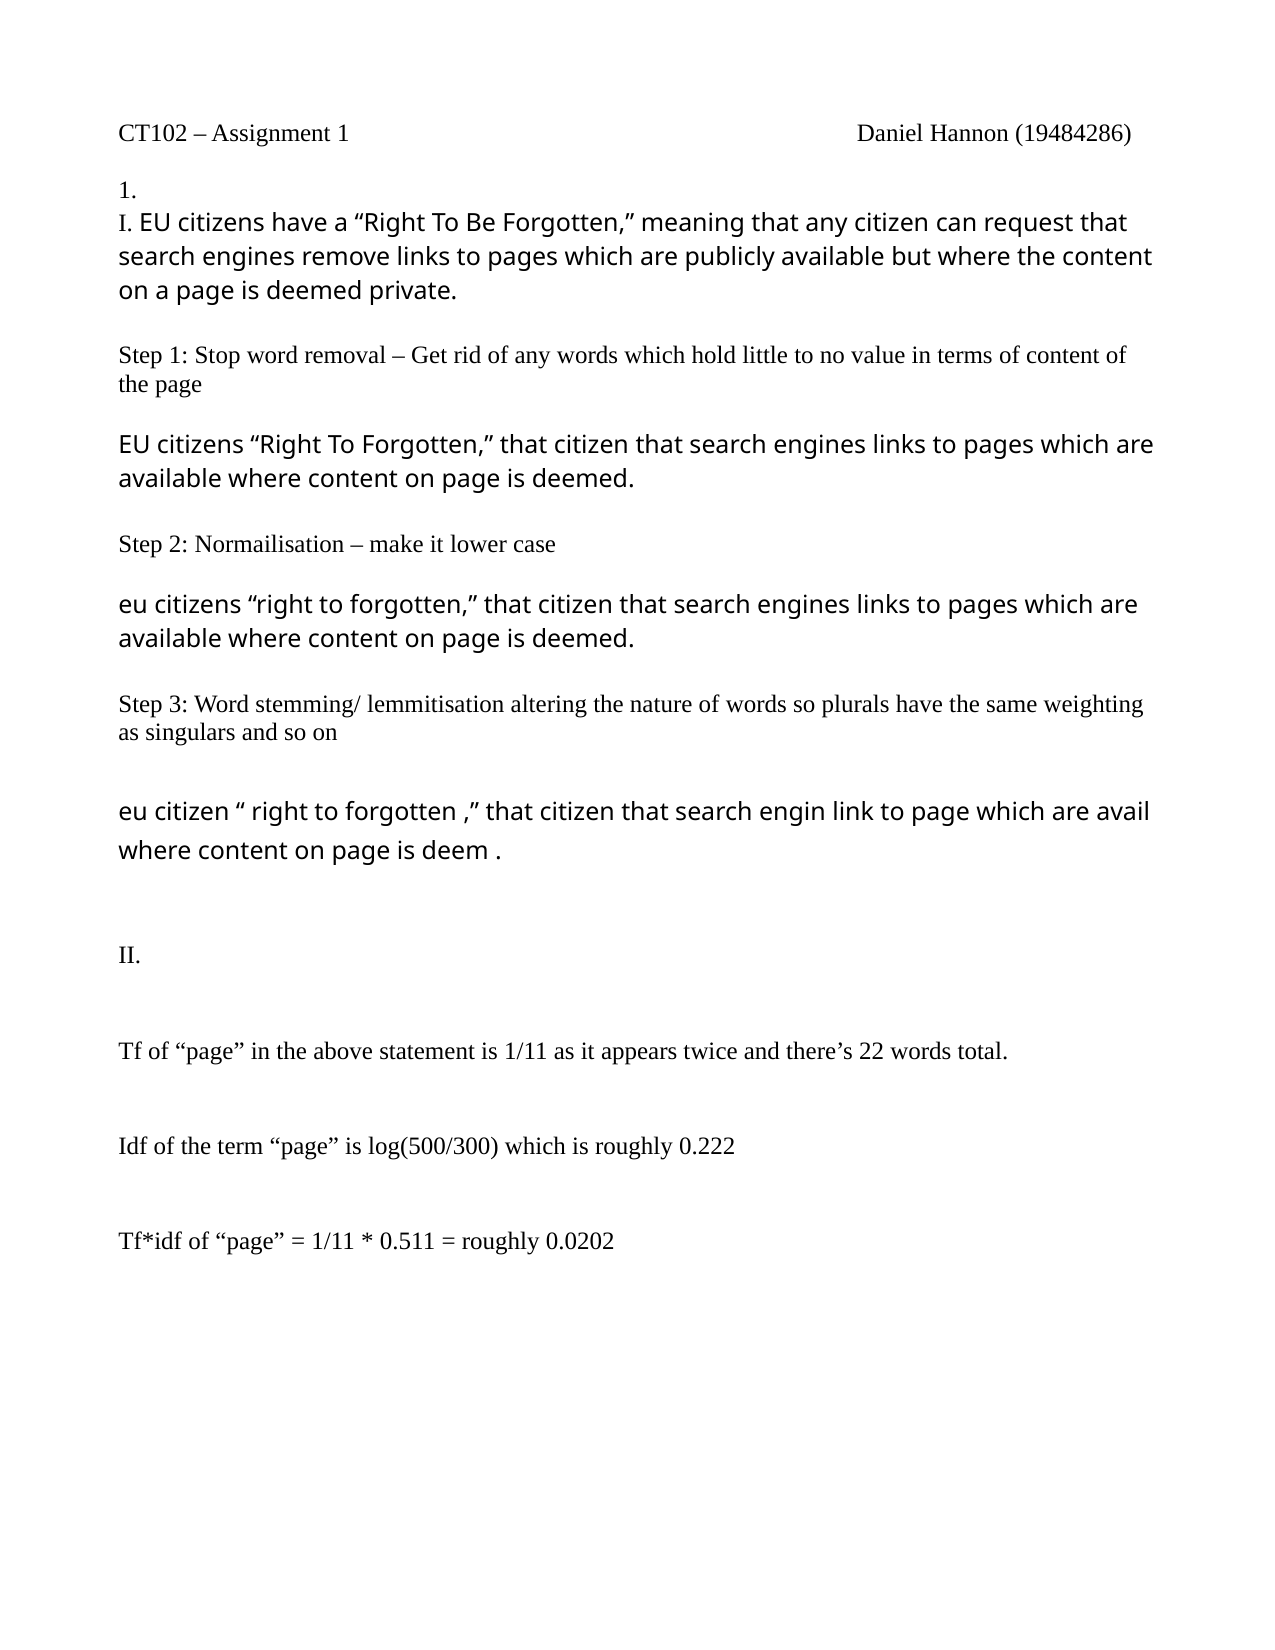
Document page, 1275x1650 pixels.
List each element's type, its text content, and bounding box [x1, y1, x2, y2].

text I. EU citizens have a “Right To Be Forgotten,” meaning that any citizen can request that search engines remove links to pages which are publicly available but where the content on a page is deemed private. [118, 204, 1157, 307]
text eu citizens “right to forgotten,” that citizen that search engines links to pages which are available where content on page is deemed. [118, 587, 1157, 655]
text Idf of the term “page” is log(500/300) which is roughly 0.222 [118, 1131, 1157, 1160]
text CT102 – Assignment 1 Daniel Hannon (19484286) [118, 118, 1157, 147]
text eu citizen “ right to forgotten ,” that citizen that search engin link to page which are avail where content on page is deem . [118, 794, 1157, 867]
text Tf*idf of “page” = 1/11 * 0.511 = roughly 0.0202 [118, 1226, 1157, 1255]
text II. [118, 941, 1157, 969]
text Tf of “page” in the above statement is 1/11 as it appears twice and there’s 22 words total. [118, 1036, 1157, 1064]
text Step 3: Word stemming/ lemmitisation altering the nature of words so plurals have the same weighting as singulars and so on [118, 689, 1157, 746]
text Step 2: Normailisation – make it lower case [118, 529, 1157, 558]
text Step 1: Stop word removal – Get rid of any words which hold little to no value in terms of content of the page [118, 341, 1157, 398]
text EU citizens “Right To Forgotten,” that citizen that search engines links to pages which are available where content on page is deemed. [118, 427, 1157, 495]
text 1. [118, 176, 1157, 204]
